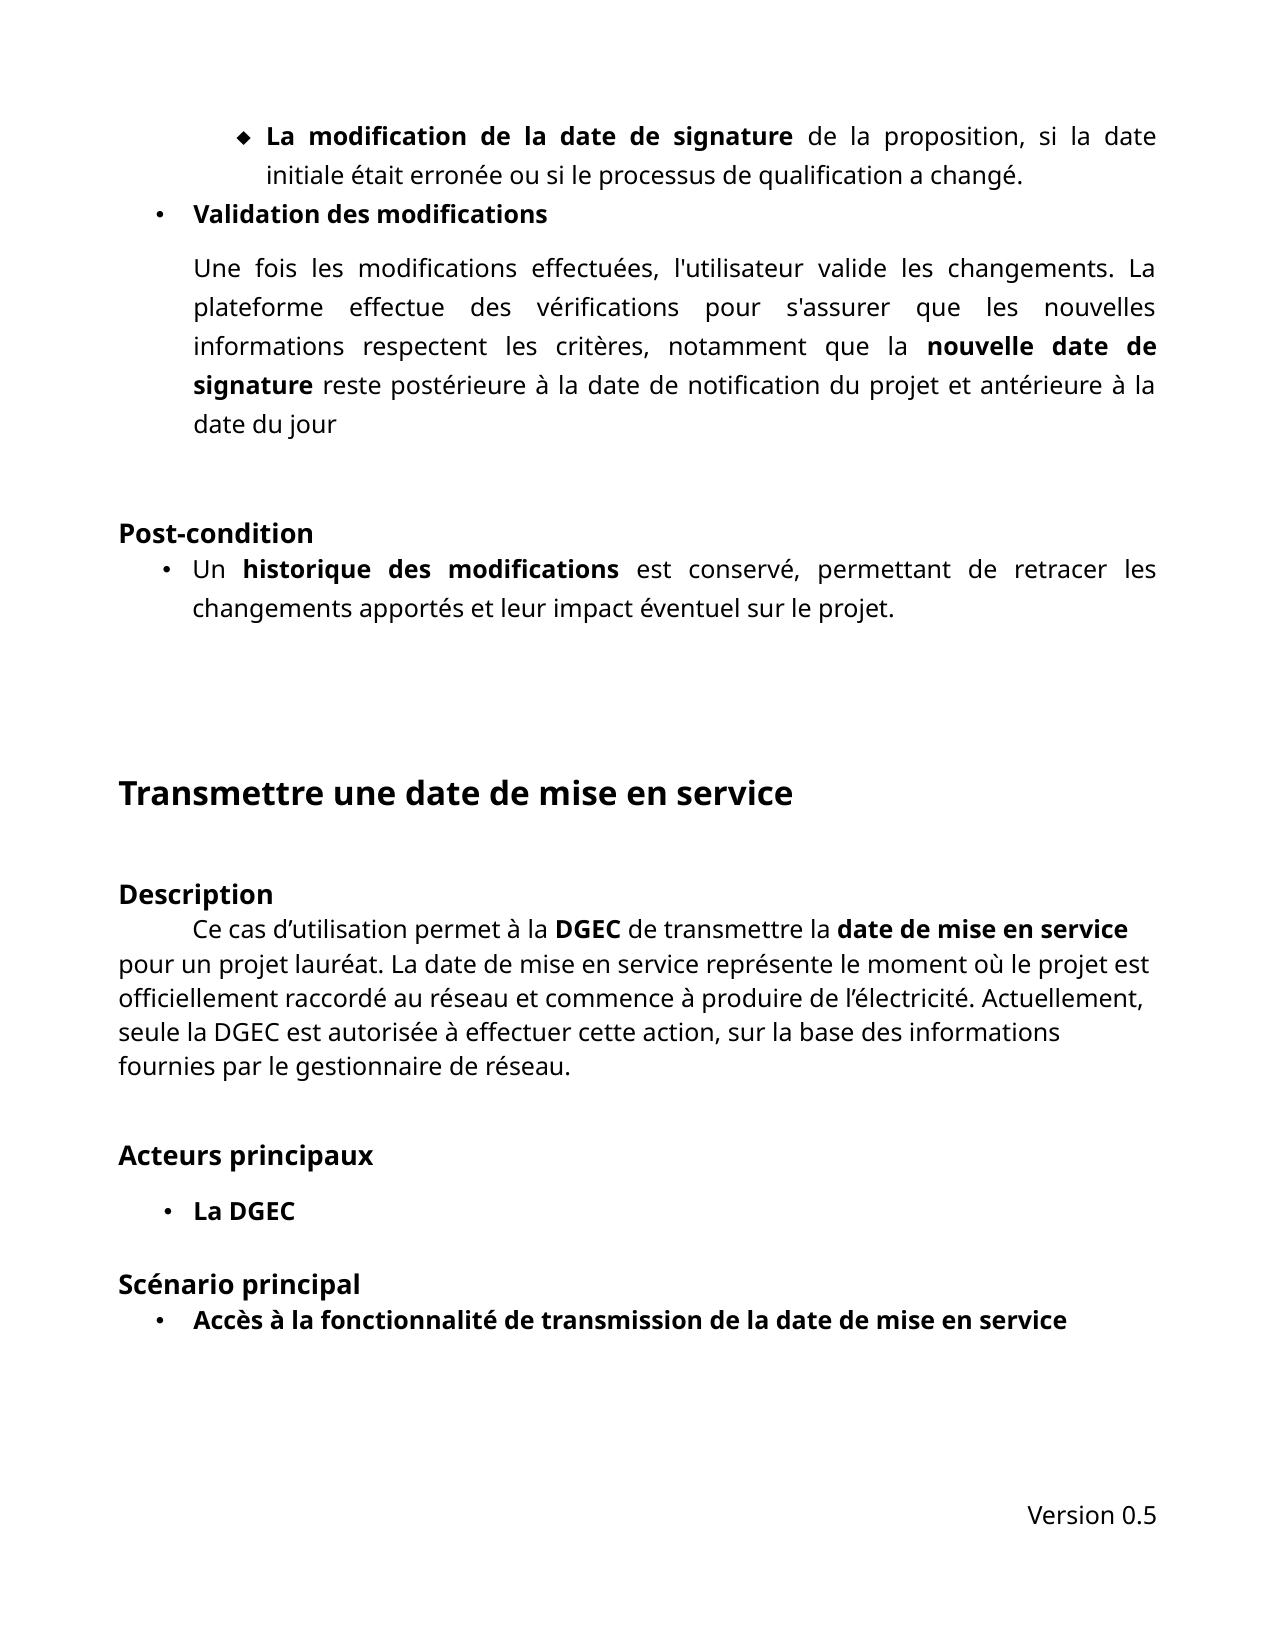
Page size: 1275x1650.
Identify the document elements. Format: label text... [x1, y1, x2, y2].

text Description Ce cas d’utilisation permet à la DGEC de transmettre la date de mise en service pour un projet lauréat. La date de mise en service représente le moment où le projet est officiellement raccordé au réseau et commence à produire de l’électricité. Actuellement, seule la DGEC est autorisée à effectuer cette action, sur la base des informations fournies par le gestionnaire de réseau. [118, 875, 1157, 1082]
list La modification de la date de signature de la proposition, si la date initiale était erronée ou si le processus de qualification a changé. [236, 118, 1157, 191]
subtitle Transmettre une date de mise en service [118, 770, 1157, 815]
list Accès à la fonctionnalité de transmission de la date de mise en service [156, 1302, 1157, 1336]
list Une fois les modifications effectuées, l'utilisateur valide les changements. La plateforme effectue des vérifications pour s'assurer que les nouvelles informations respectent les critères, notamment que la nouvelle date de signature reste postérieure à la date de notification du projet et antérieure à la date du jour [156, 250, 1157, 441]
text Scénario principal [118, 1265, 1157, 1302]
list Validation des modifications [156, 196, 1157, 231]
list Un historique des modifications est conservé, permettant de retracer les changements apportés et leur impact éventuel sur le projet. [162, 551, 1157, 624]
list La DGEC [164, 1193, 1157, 1227]
text Post-condition [118, 514, 1157, 551]
text Acteurs principaux [118, 1136, 1157, 1173]
